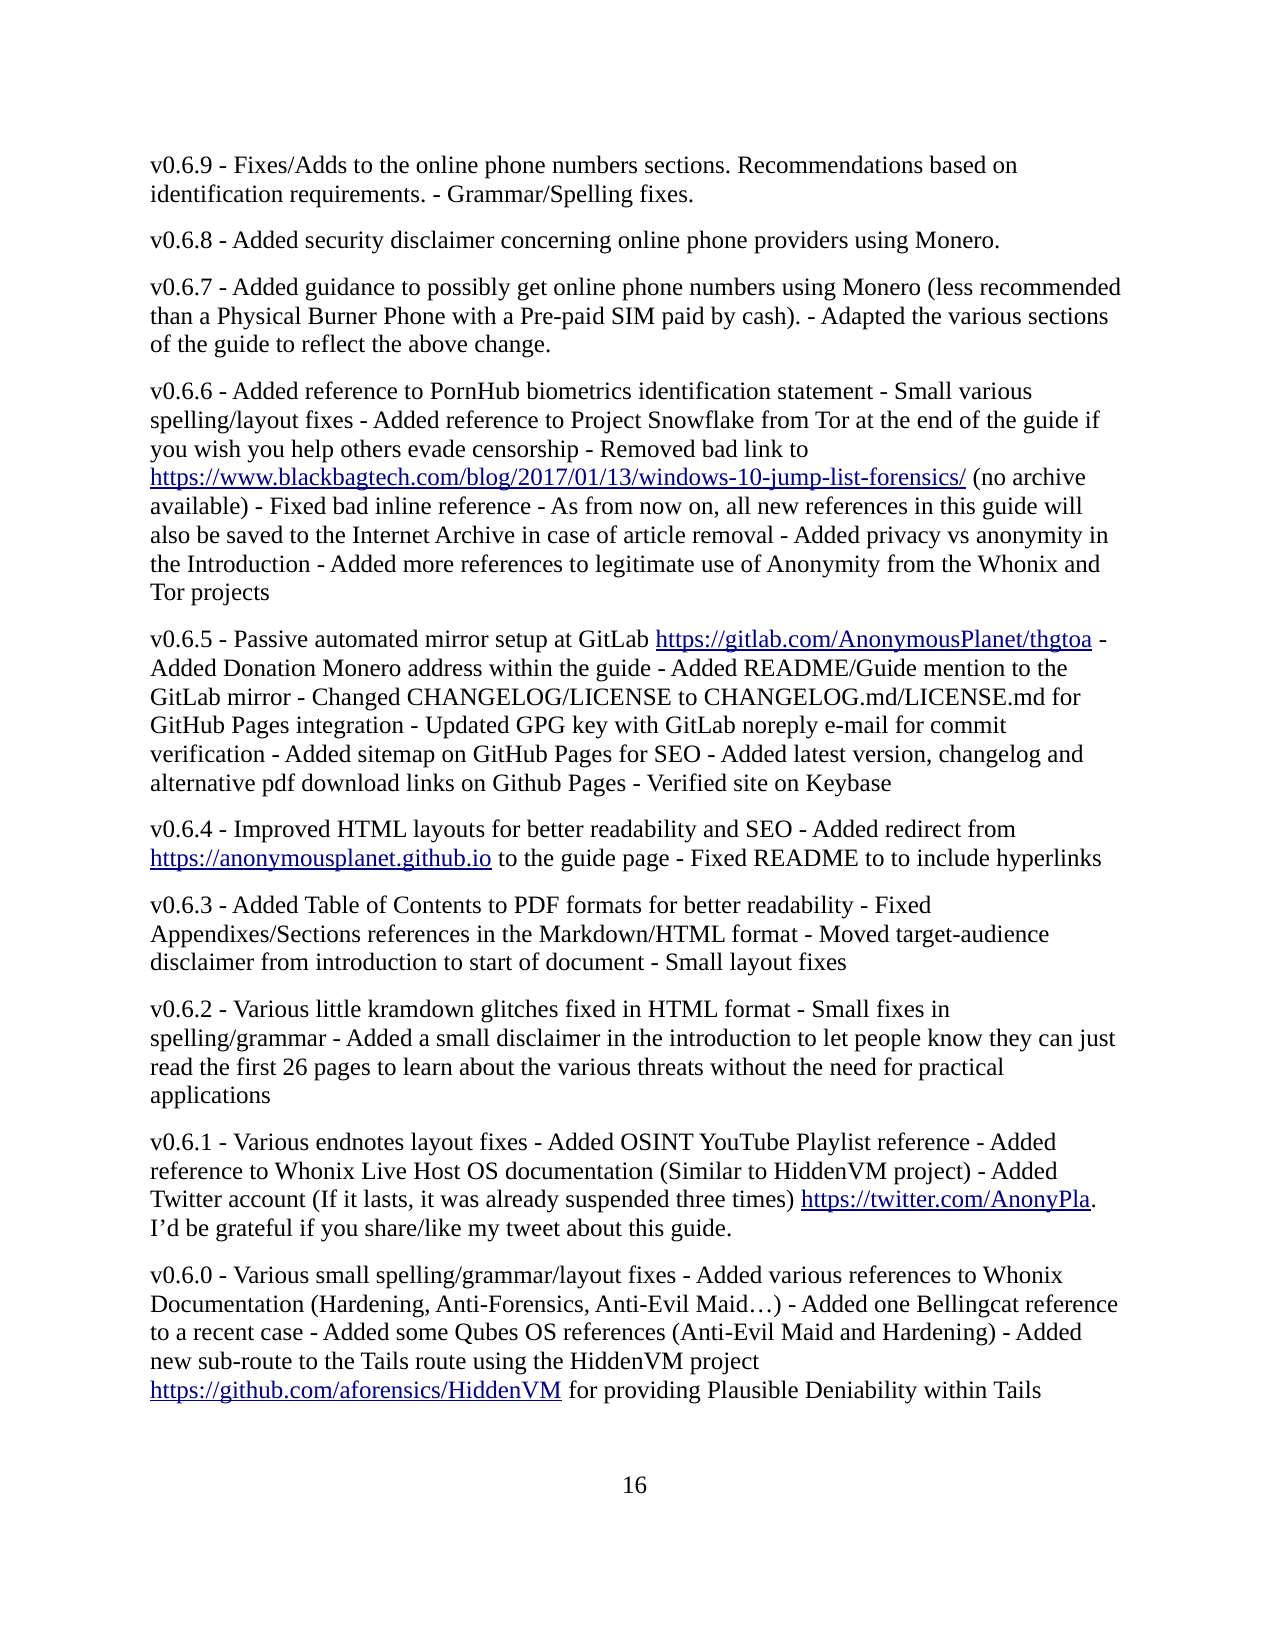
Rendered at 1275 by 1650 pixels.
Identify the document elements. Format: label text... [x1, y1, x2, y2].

text v0.6.0 - Various small spelling/grammar/layout fixes - Added various references to Whonix Documentation (Hardening, Anti-Forensics, Anti-Evil Maid…) - Added one Bellingcat reference to a recent case - Added some Qubes OS references (Anti-Evil Maid and Hardening) - Added new sub-route to the Tails route using the HiddenVM project https://github.com/aforensics/HiddenVM for providing Plausible Deniability within Tails [150, 1260, 1125, 1404]
text v0.6.5 - Passive automated mirror setup at GitLab https://gitlab.com/AnonymousPlanet/thgtoa - Added Donation Monero address within the guide - Added README/Guide mention to the GitLab mirror - Changed CHANGELOG/LICENSE to CHANGELOG.md/LICENSE.md for GitHub Pages integration - Updated GPG key with GitLab noreply e-mail for commit verification - Added sitemap on GitHub Pages for SEO - Added latest version, changelog and alternative pdf download links on Github Pages - Verified site on Keybase [150, 624, 1125, 797]
text v0.6.1 - Various endnotes layout fixes - Added OSINT YouTube Playlist reference - Added reference to Whonix Live Host OS documentation (Similar to HiddenVM project) - Added Twitter account (If it lasts, it was already suspended three times) https://twitter.com/AnonyPla. I’d be grateful if you share/like my tweet about this guide. [150, 1127, 1125, 1242]
text v0.6.7 - Added guidance to possibly get online phone numbers using Monero (less recommended than a Physical Burner Phone with a Pre-paid SIM paid by cash). - Adapted the various sections of the guide to reflect the above change. [150, 272, 1125, 358]
text v0.6.2 - Various little kramdown glitches fixed in HTML format - Small fixes in spelling/grammar - Added a small disclaimer in the introduction to let people know they can just read the first 26 pages to learn about the various threats without the need for practical applications [150, 994, 1125, 1109]
text v0.6.3 - Added Table of Contents to PDF formats for better readability - Fixed Appendixes/Sections references in the Markdown/HTML format - Moved target-audience disclaimer from introduction to start of document - Small layout fixes [150, 890, 1125, 976]
text v0.6.6 - Added reference to PornHub biometrics identification statement - Small various spelling/layout fixes - Added reference to Project Snowflake from Tor at the end of the guide if you wish you help others evade censorship - Removed bad link to https://www.blackbagtech.com/blog/2017/01/13/windows-10-jump-list-forensics/ (no archive available) - Fixed bad inline reference - As from now on, all new references in this guide will also be saved to the Internet Archive in case of article removal - Added privacy vs anonymity in the Introduction - Added more references to legitimate use of Anonymity from the Whonix and Tor projects [150, 376, 1125, 606]
text v0.6.4 - Improved HTML layouts for better readability and SEO - Added redirect from https://anonymousplanet.github.io to the guide page - Fixed README to to include hyperlinks [150, 814, 1125, 872]
text v0.6.9 - Fixes/Adds to the online phone numbers sections. Recommendations based on identification requirements. - Grammar/Spelling fixes. [150, 150, 1125, 207]
text v0.6.8 - Added security disclaimer concerning online phone providers using Monero. [150, 225, 1125, 254]
